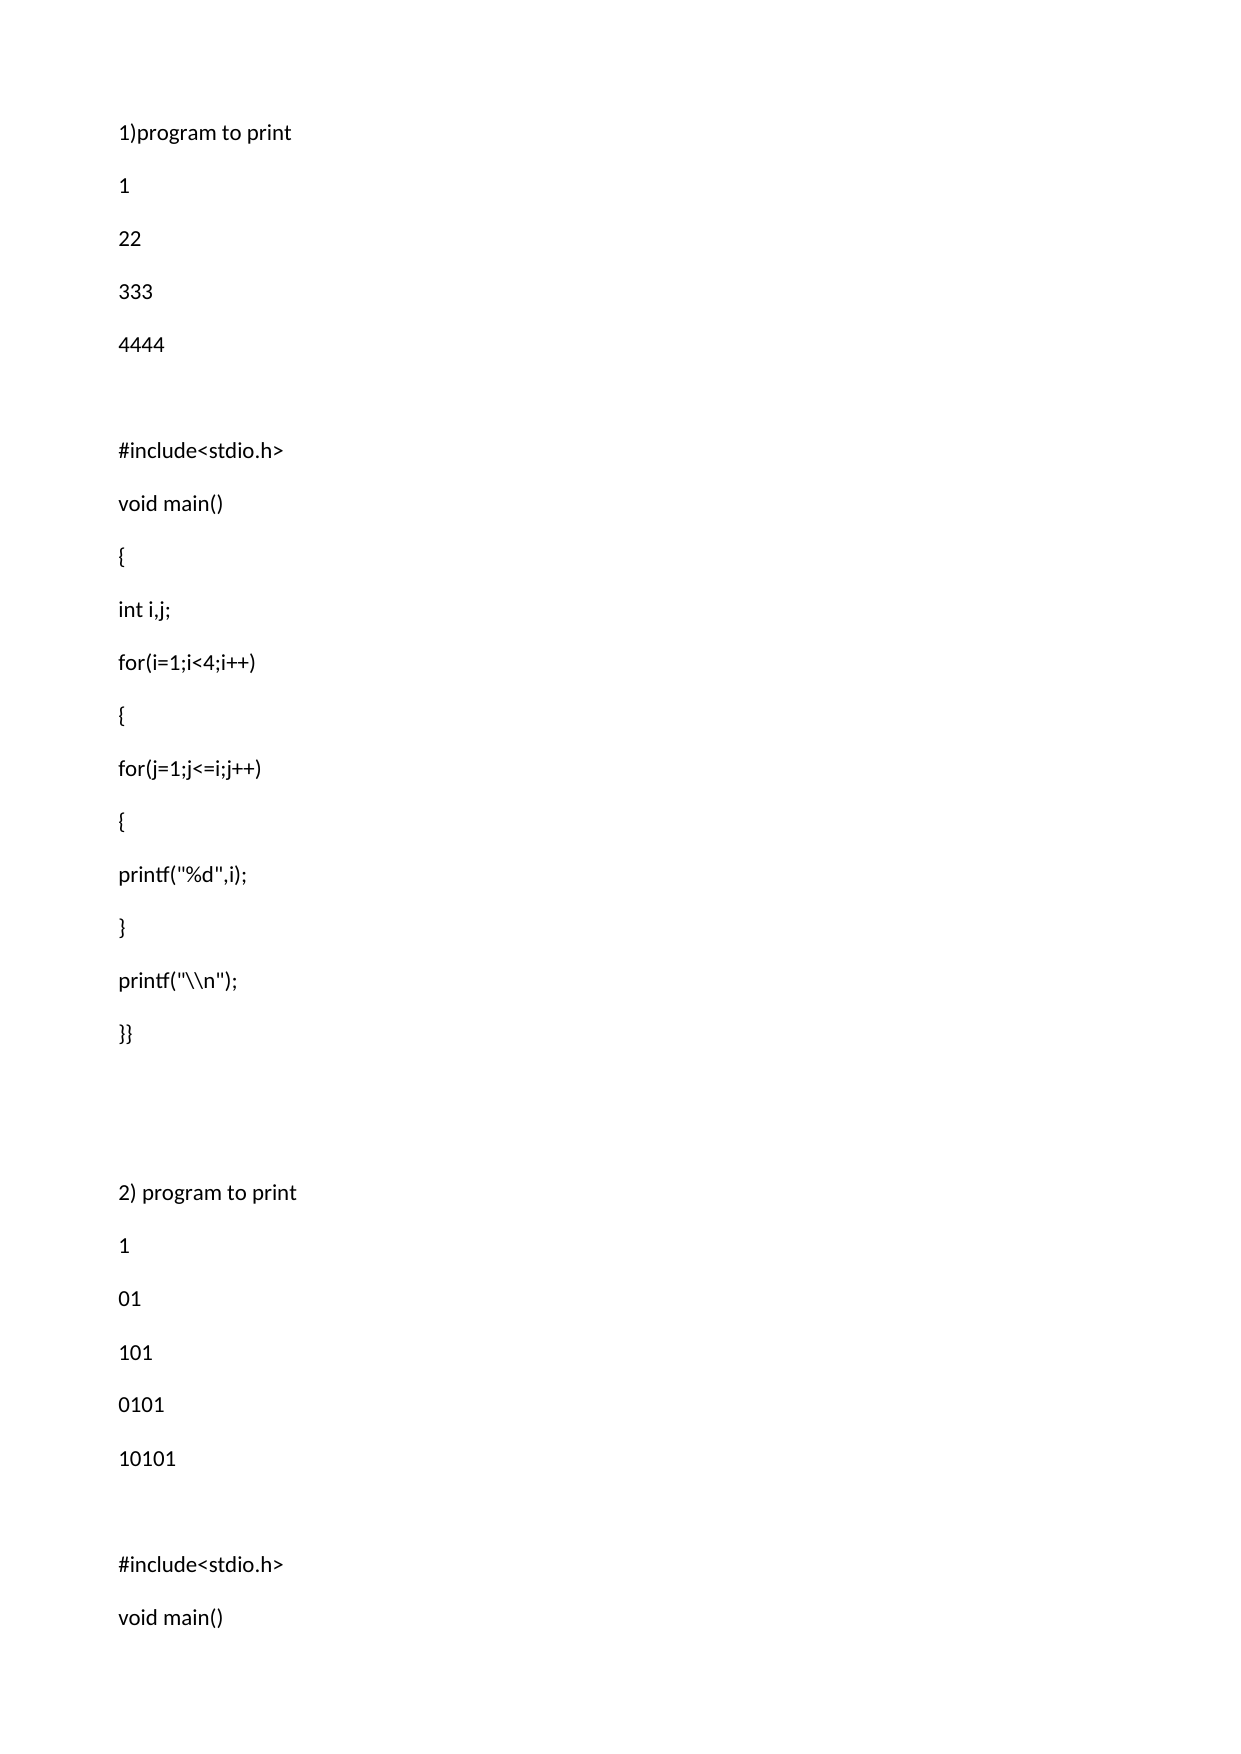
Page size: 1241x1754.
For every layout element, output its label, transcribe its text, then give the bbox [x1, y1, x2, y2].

text }} [118, 1019, 1122, 1047]
text for(j=1;j<=i;j++) [118, 754, 1122, 782]
text 1 [118, 1232, 1122, 1259]
text void main() [118, 489, 1122, 517]
text printf("\\n"); [118, 966, 1122, 994]
text 10101 [118, 1444, 1122, 1472]
text { [118, 701, 1122, 729]
text #include<stdio.h> [118, 436, 1122, 464]
text 1)program to print [118, 118, 1122, 146]
text 4444 [118, 330, 1122, 358]
text for(i=1;i<4;i++) [118, 648, 1122, 676]
text { [118, 542, 1122, 570]
text 1 [118, 171, 1122, 199]
text 2) program to print [118, 1178, 1122, 1207]
text printf("%d",i); [118, 860, 1122, 888]
text 101 [118, 1338, 1122, 1366]
text } [118, 913, 1122, 941]
text { [118, 807, 1122, 835]
text 0101 [118, 1391, 1122, 1419]
text 333 [118, 277, 1122, 305]
text 22 [118, 224, 1122, 252]
text 01 [118, 1284, 1122, 1313]
text int i,j; [118, 595, 1122, 623]
text void main() [118, 1603, 1122, 1631]
text #include<stdio.h> [118, 1550, 1122, 1578]
